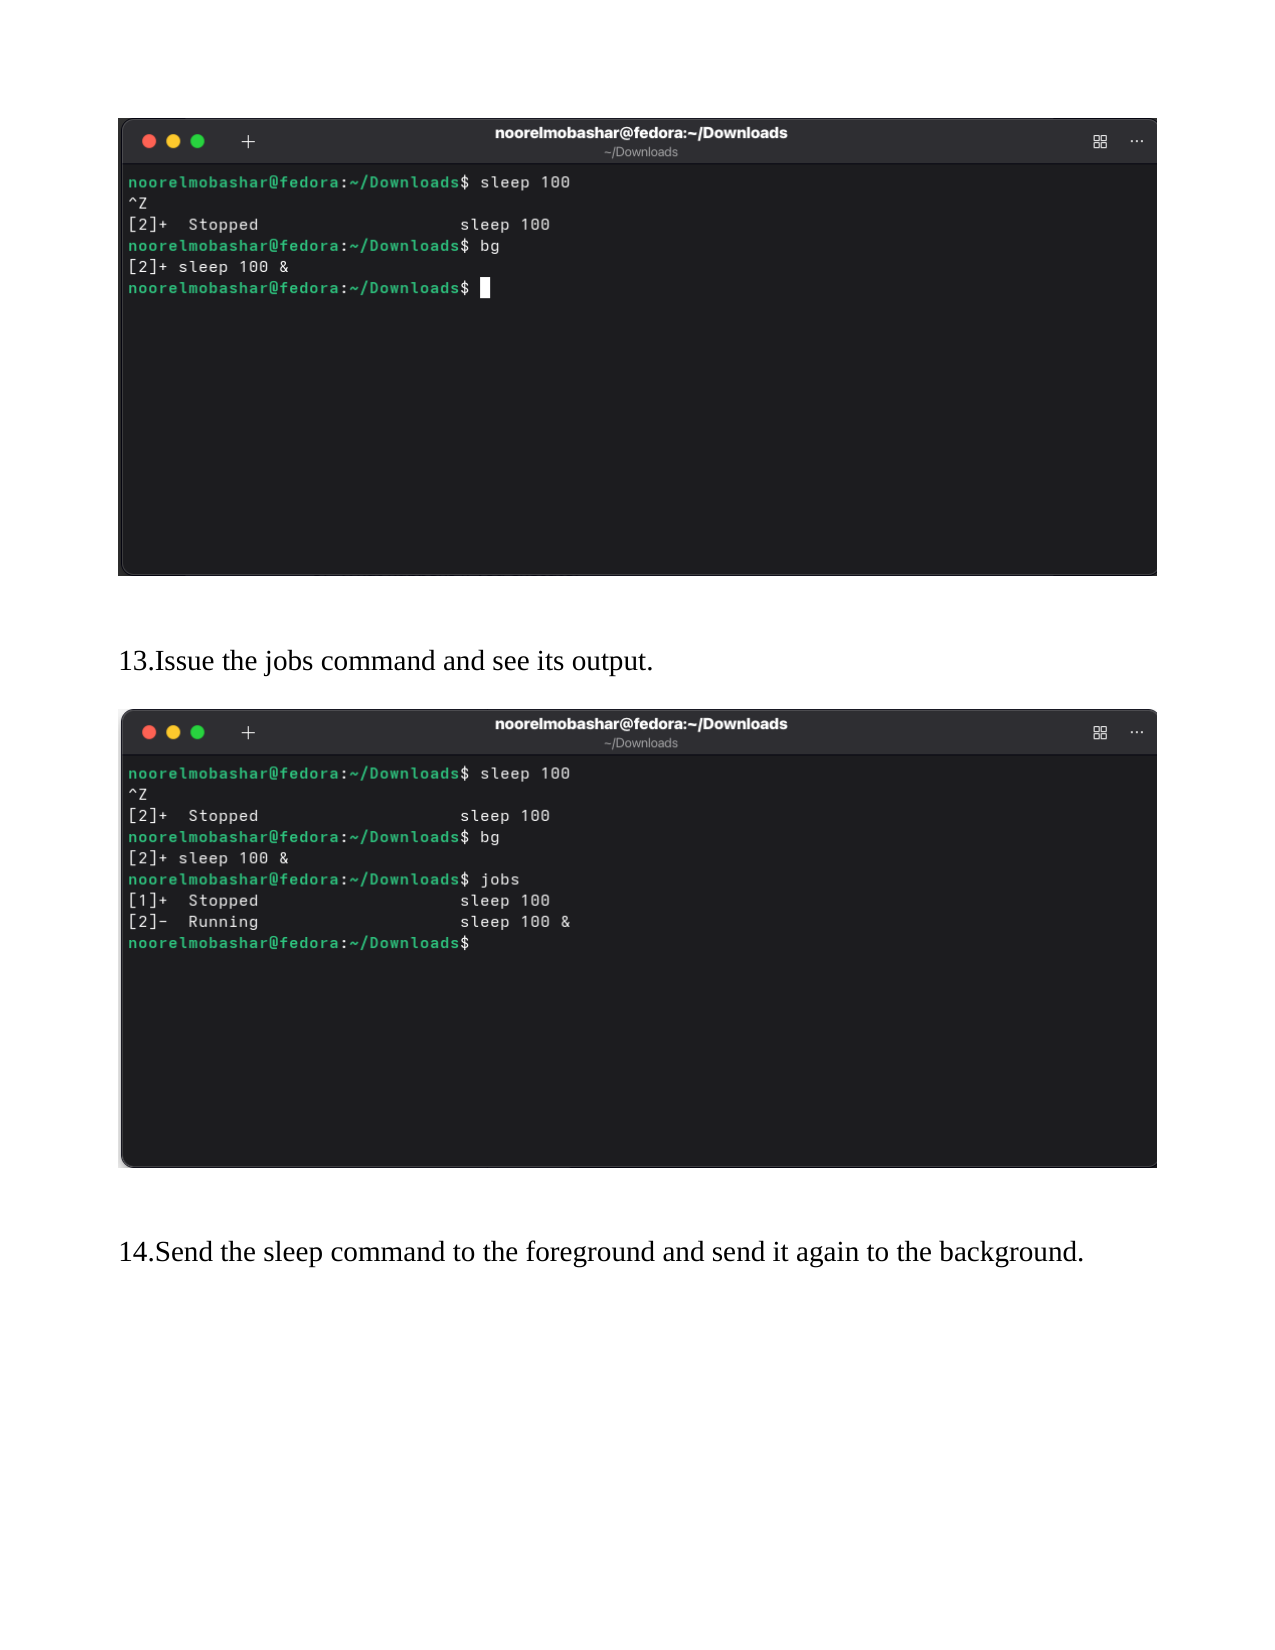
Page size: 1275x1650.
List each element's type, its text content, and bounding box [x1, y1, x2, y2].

text 13.Issue the jobs command and see its output. [118, 643, 1157, 676]
picture [118, 118, 1157, 576]
text 14.Send the sleep command to the foreground and send it again to the background. [118, 1234, 1157, 1268]
picture [118, 709, 1157, 1168]
